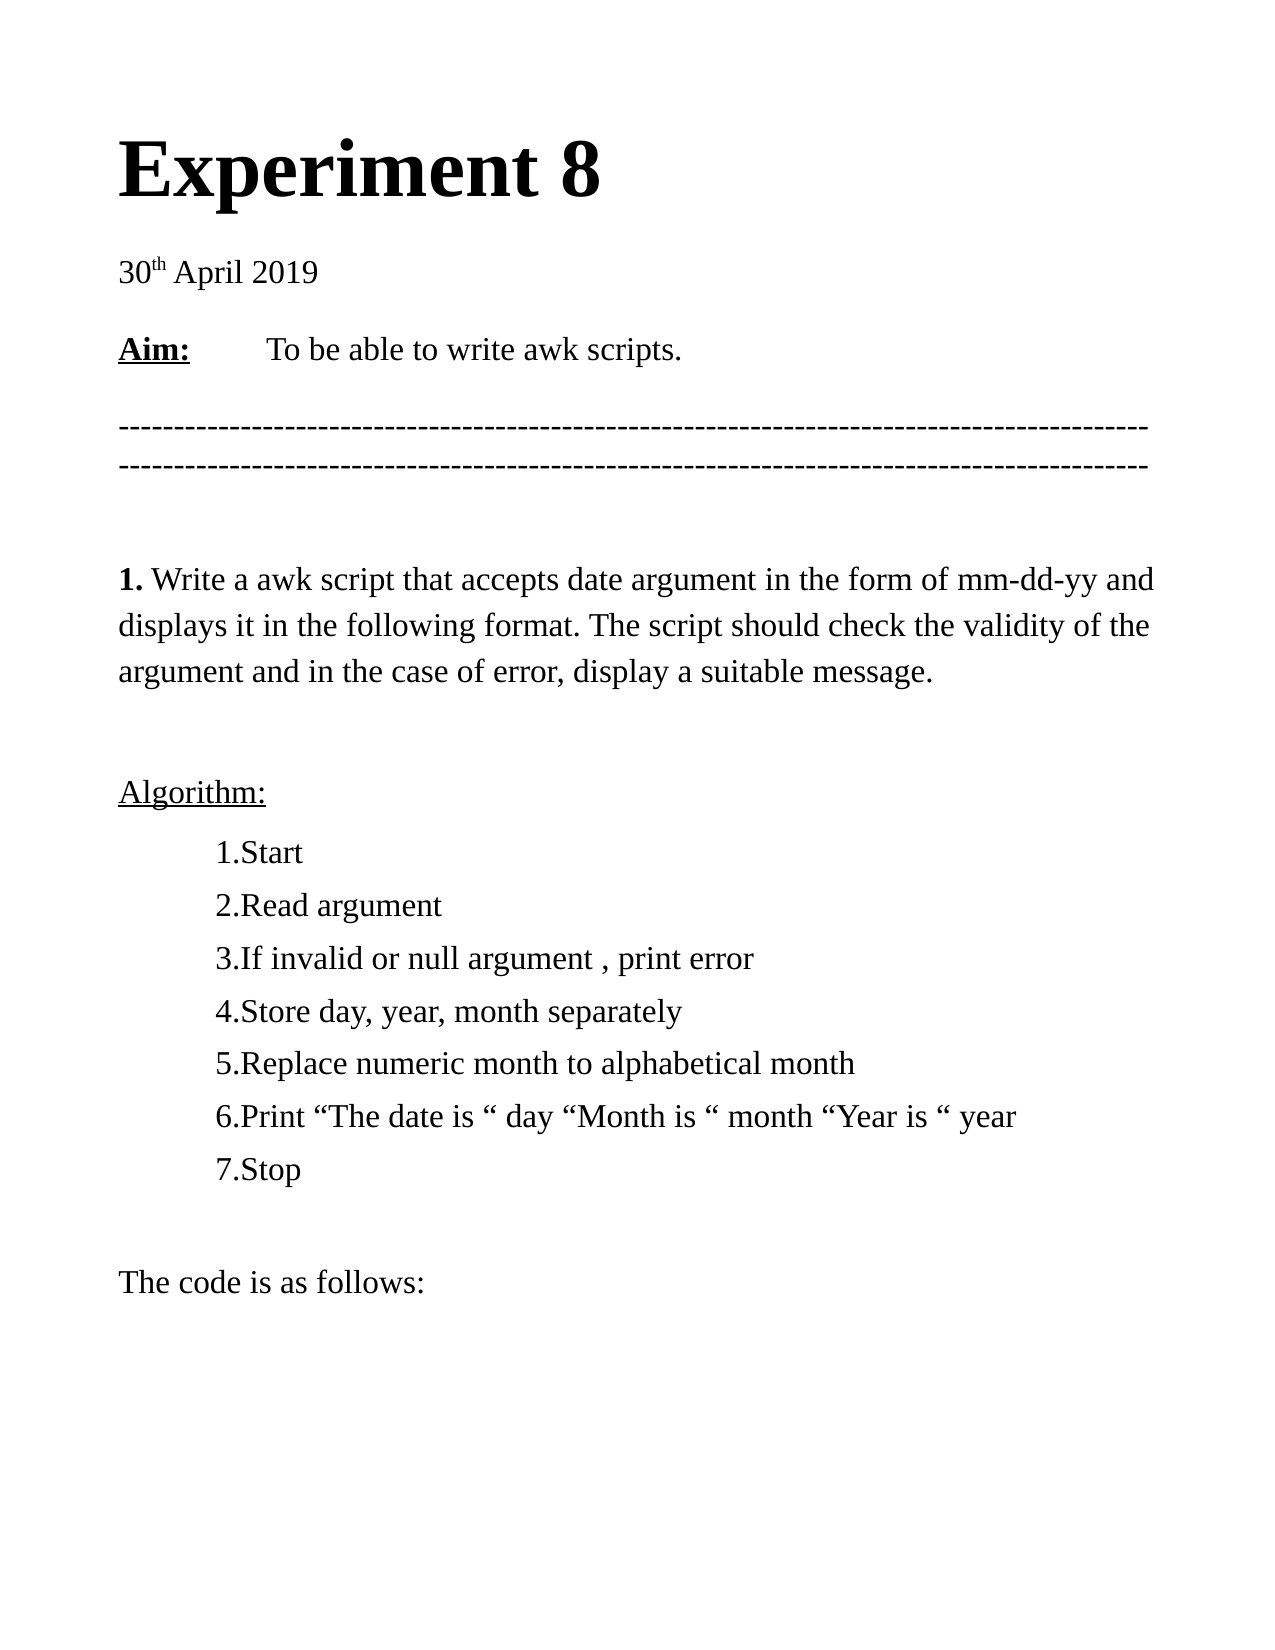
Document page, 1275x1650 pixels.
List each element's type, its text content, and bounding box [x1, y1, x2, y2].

list Store day, year, month separately [142, 991, 1157, 1029]
list Read argument [142, 885, 1157, 923]
text --------------------------------------------------------------------------------------------- [118, 444, 1157, 482]
list Stop [142, 1149, 1157, 1188]
list Print “The date is “ day “Month is “ month “Year is “ year [142, 1096, 1157, 1135]
text Algorithm: [118, 772, 1157, 810]
text Experiment 8 [118, 118, 1157, 214]
list Replace numeric month to alphabetical month [142, 1044, 1157, 1082]
text The code is as follows: [118, 1263, 1157, 1301]
text 1. Write a awk script that accepts date argument in the form of mm-dd-yy and displays it in the following format. The script should check the validity of the argument and in the case of error, display a suitable message. [118, 559, 1157, 689]
text Aim: To be able to write awk scripts. [118, 329, 1157, 367]
text --------------------------------------------------------------------------------------------- [118, 406, 1157, 444]
list Start [142, 832, 1157, 871]
text 30th April 2019 [118, 252, 1157, 291]
list If invalid or null argument , print error [142, 938, 1157, 976]
